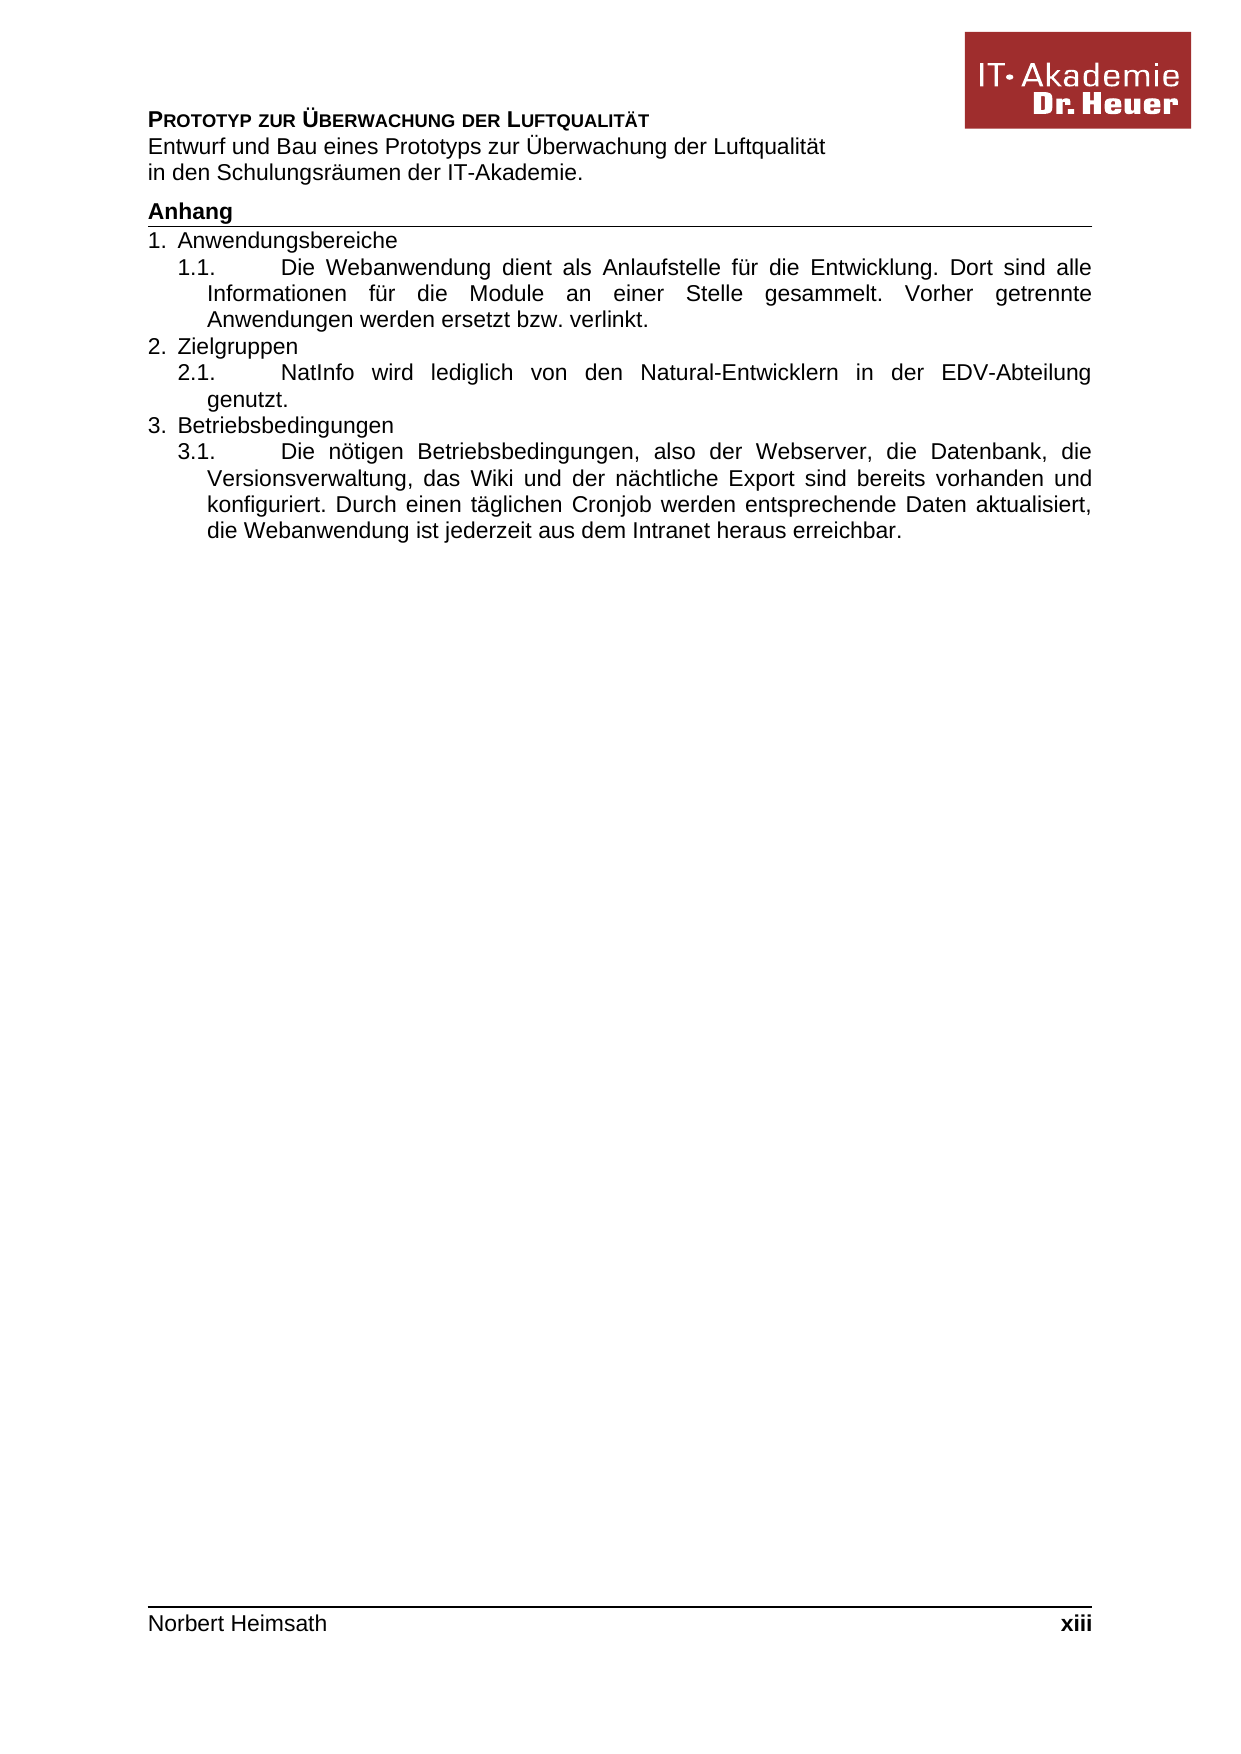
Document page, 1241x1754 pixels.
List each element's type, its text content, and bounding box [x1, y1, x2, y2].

list Anwendungsbereiche [148, 227, 1092, 254]
list Zielgruppen [148, 333, 1092, 359]
list Die Webanwendung dient als Anlaufstelle für die Entwicklung. Dort sind alle Informationen für die Module an einer Stelle gesammelt. Vorher getrennte Anwendungen werden ersetzt bzw. verlinkt. [177, 254, 1092, 333]
list Die nötigen Betriebsbedingungen, also der Webserver, die Datenbank, die Versionsverwaltung, das Wiki und der nächtliche Export sind bereits vorhanden und konfiguriert. Durch einen täglichen Cronjob werden entsprechende Daten aktualisiert, die Webanwendung ist jederzeit aus dem Intranet heraus erreichbar. [177, 438, 1092, 544]
list Betriebsbedingungen [148, 412, 1092, 438]
list NatInfo wird lediglich von den Natural-Entwicklern in der EDV-Abteilung genutzt. [177, 359, 1092, 412]
